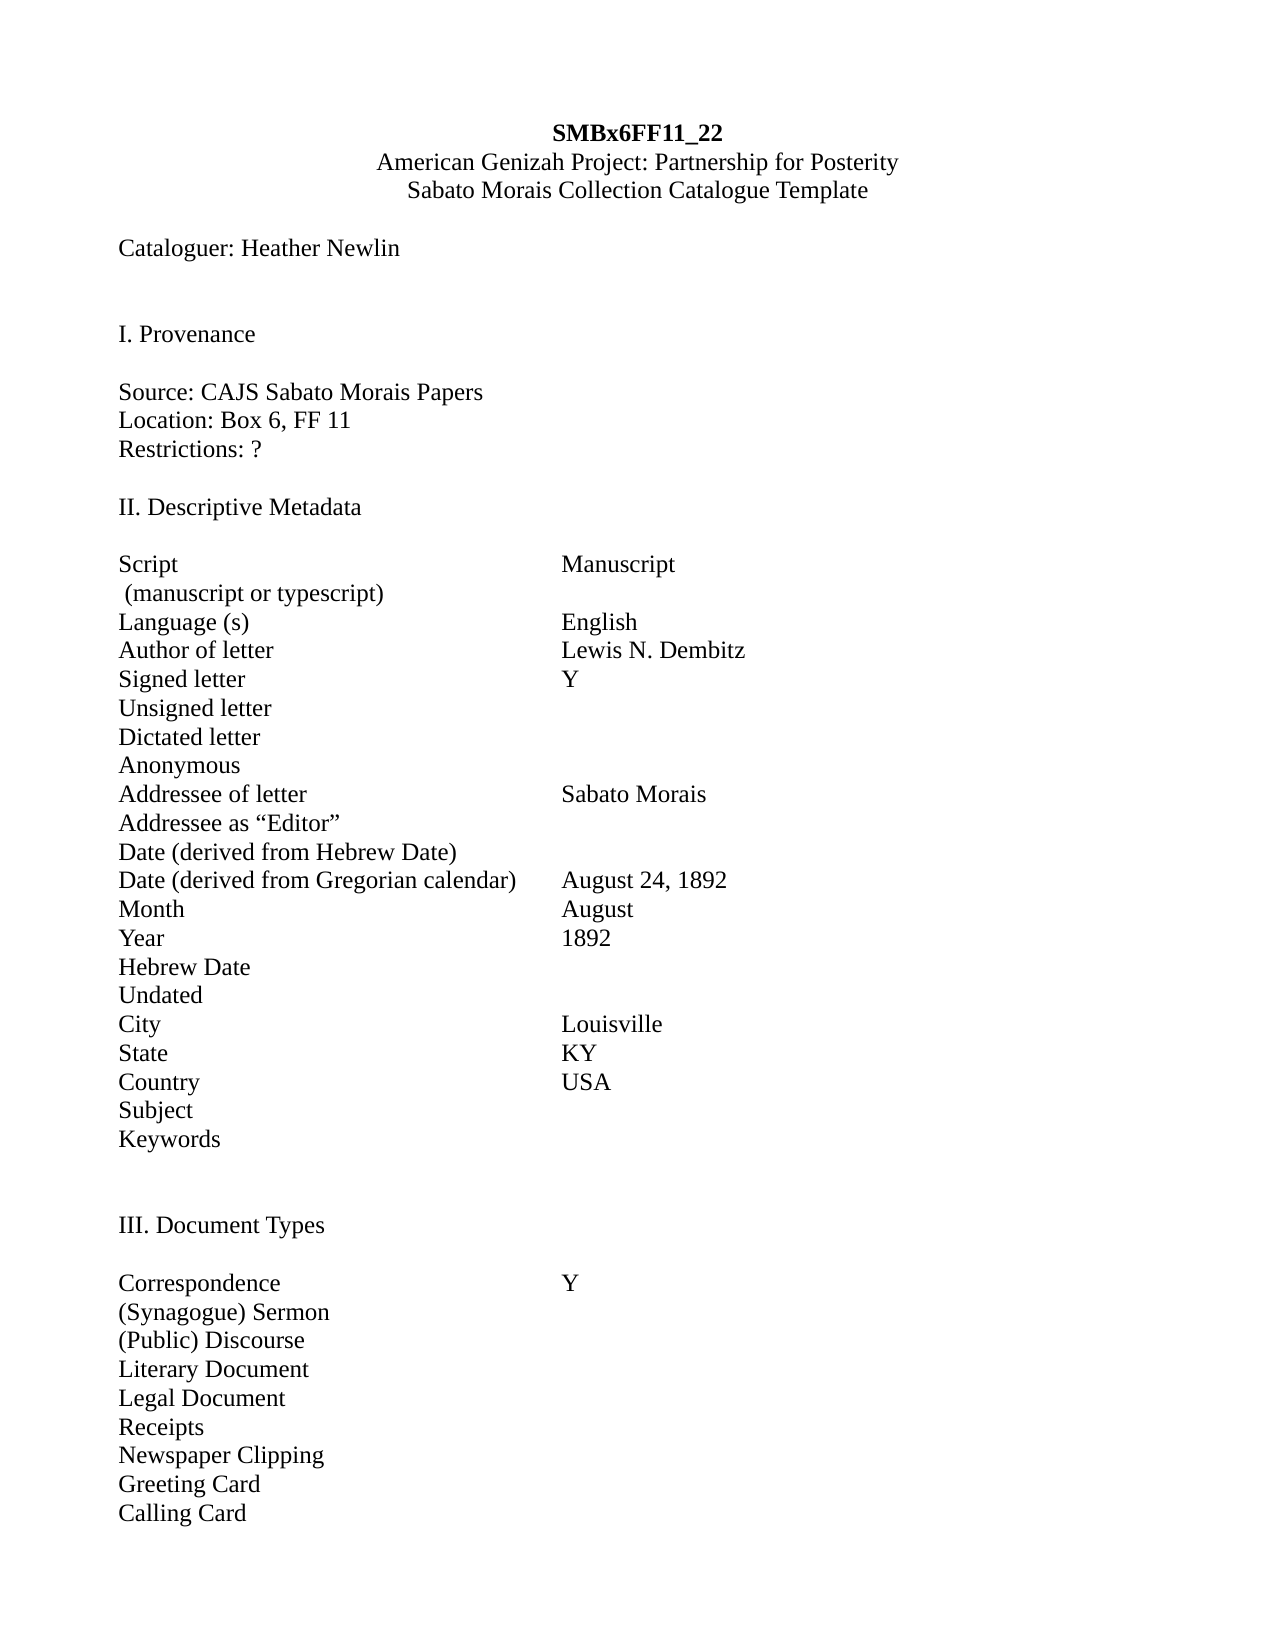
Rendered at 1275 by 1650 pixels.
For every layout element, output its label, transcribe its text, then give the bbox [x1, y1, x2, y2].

text II. Descriptive Metadata [118, 492, 1157, 521]
text Month August [118, 894, 1157, 923]
text Newspaper Clipping [118, 1441, 1157, 1469]
text Author of letter Lewis N. Dembitz [118, 636, 1157, 664]
text Sabato Morais Collection Catalogue Template [118, 176, 1157, 204]
text Greeting Card [118, 1469, 1157, 1498]
text (Synagogue) Sermon [118, 1297, 1157, 1326]
text Language (s) English [118, 607, 1157, 636]
text American Genizah Project: Partnership for Posterity [118, 147, 1157, 176]
text Signed letter Y [118, 664, 1157, 693]
text Literary Document [118, 1354, 1157, 1383]
text Undated [118, 981, 1157, 1009]
text Date (derived from Gregorian calendar) August 24, 1892 [118, 866, 1157, 894]
text Subject [118, 1096, 1157, 1124]
text City Louisville [118, 1009, 1157, 1038]
text Anonymous [118, 751, 1157, 779]
text III. Document Types [118, 1211, 1157, 1239]
text Keywords [118, 1124, 1157, 1153]
text (manuscript or typescript) [118, 578, 1157, 607]
text (Public) Discourse [118, 1326, 1157, 1354]
text Dictated letter [118, 722, 1157, 751]
text I. Provenance [118, 319, 1157, 348]
text SMBx6FF11_22 [118, 118, 1157, 147]
text Addressee of letter Sabato Morais [118, 779, 1157, 808]
text Legal Document [118, 1383, 1157, 1412]
text Year 1892 [118, 923, 1157, 952]
text Country USA [118, 1067, 1157, 1096]
text Source: CAJS Sabato Morais Papers [118, 377, 1157, 406]
text Date (derived from Hebrew Date) [118, 837, 1157, 866]
text Location: Box 6, FF 11 [118, 406, 1157, 434]
text Calling Card [118, 1498, 1157, 1527]
text Receipts [118, 1412, 1157, 1441]
text Restrictions: ? [118, 434, 1157, 463]
text Script Manuscript [118, 549, 1157, 578]
text Unsigned letter [118, 693, 1157, 722]
text Correspondence Y [118, 1268, 1157, 1297]
text Cataloguer: Heather Newlin [118, 233, 1157, 262]
text Hebrew Date [118, 952, 1157, 981]
text State KY [118, 1038, 1157, 1067]
text Addressee as “Editor” [118, 808, 1157, 837]
